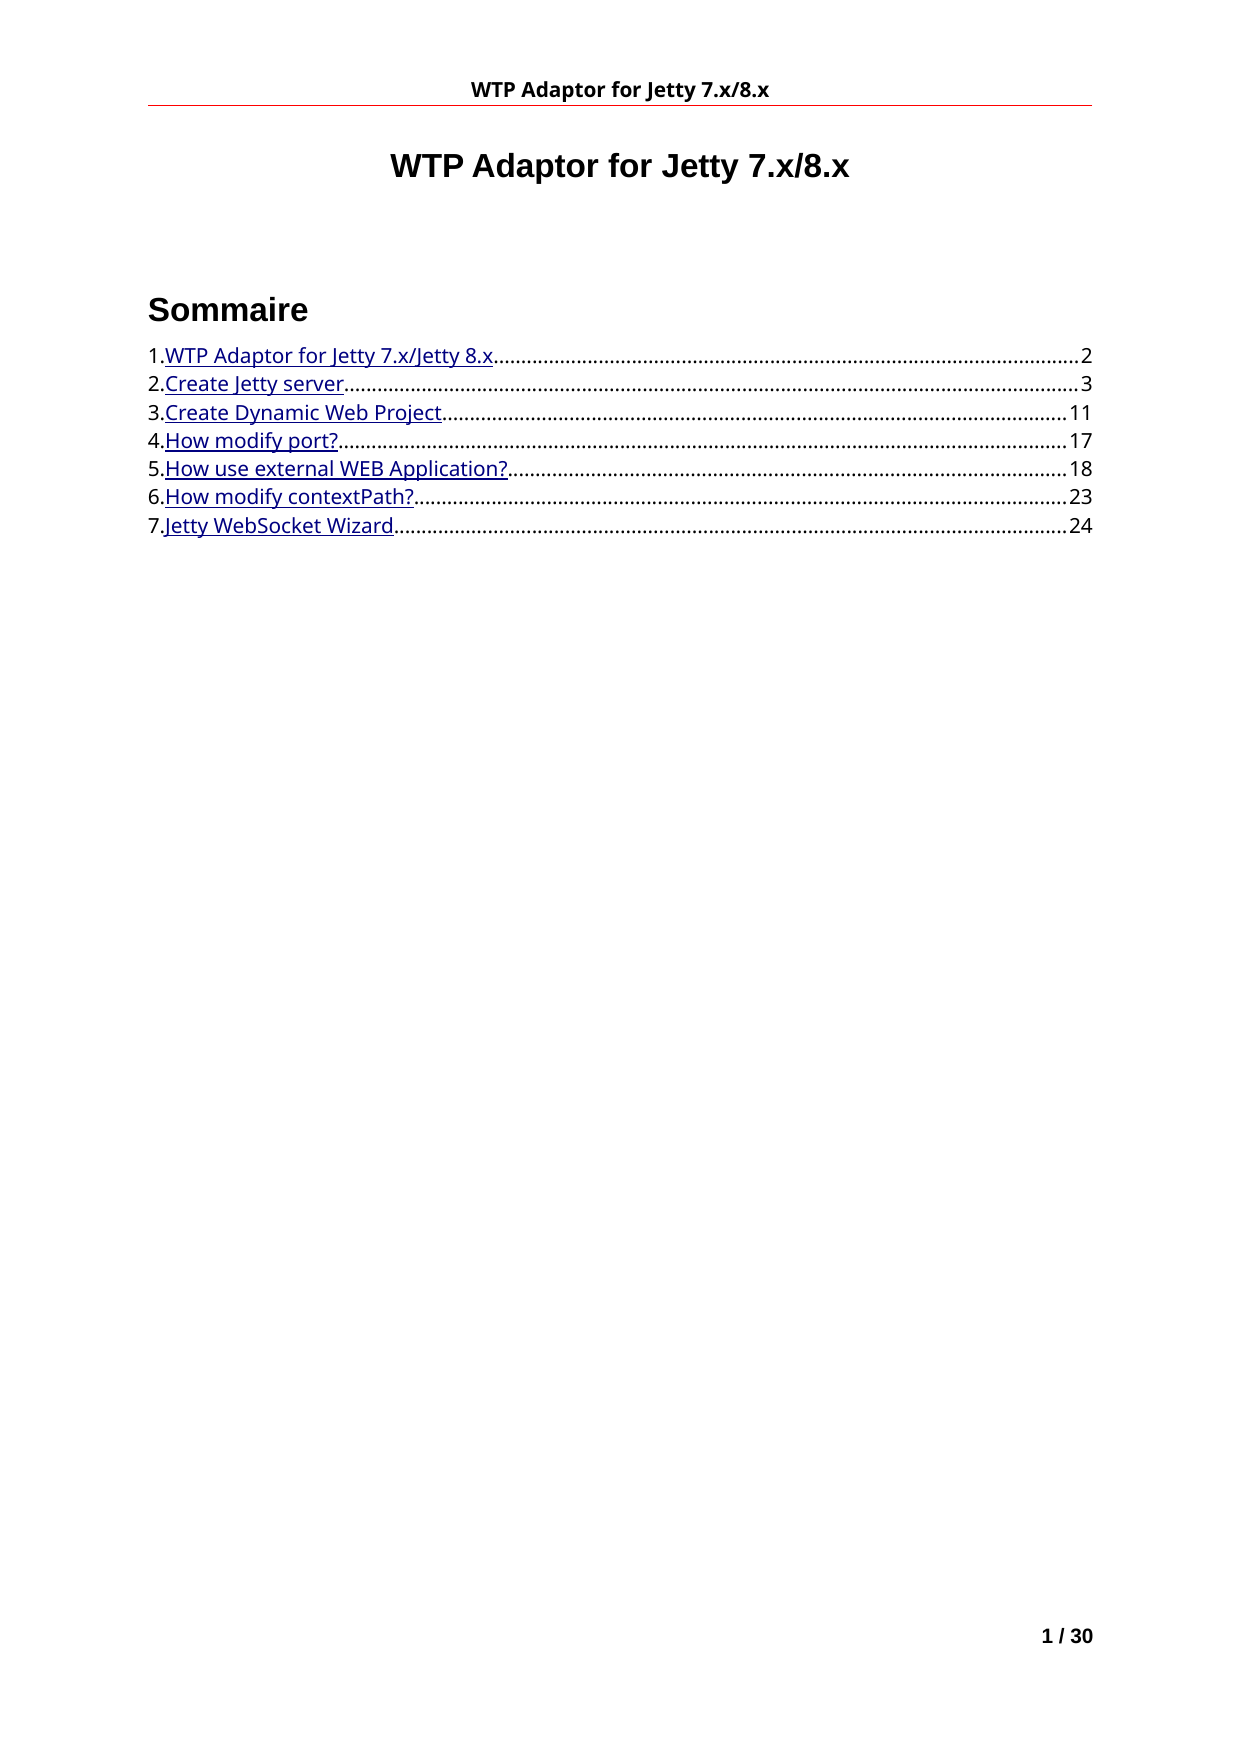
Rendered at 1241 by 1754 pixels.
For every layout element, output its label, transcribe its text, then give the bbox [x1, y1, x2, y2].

subtitle Sommaire [148, 292, 1092, 329]
text 4.How modify port? 17 [148, 426, 1092, 454]
text 2.Create Jetty server 3 [148, 369, 1092, 398]
text 3.Create Dynamic Web Project 11 [148, 398, 1092, 426]
text 6.How modify contextPath? 23 [148, 482, 1092, 511]
text WTP Adaptor for Jetty 7.x/8.x [148, 148, 1092, 185]
text 1.WTP Adaptor for Jetty 7.x/Jetty 8.x 2 [148, 341, 1092, 369]
text 5.How use external WEB Application? 18 [148, 454, 1092, 482]
text 7.Jetty WebSocket Wizard 24 [148, 511, 1092, 539]
